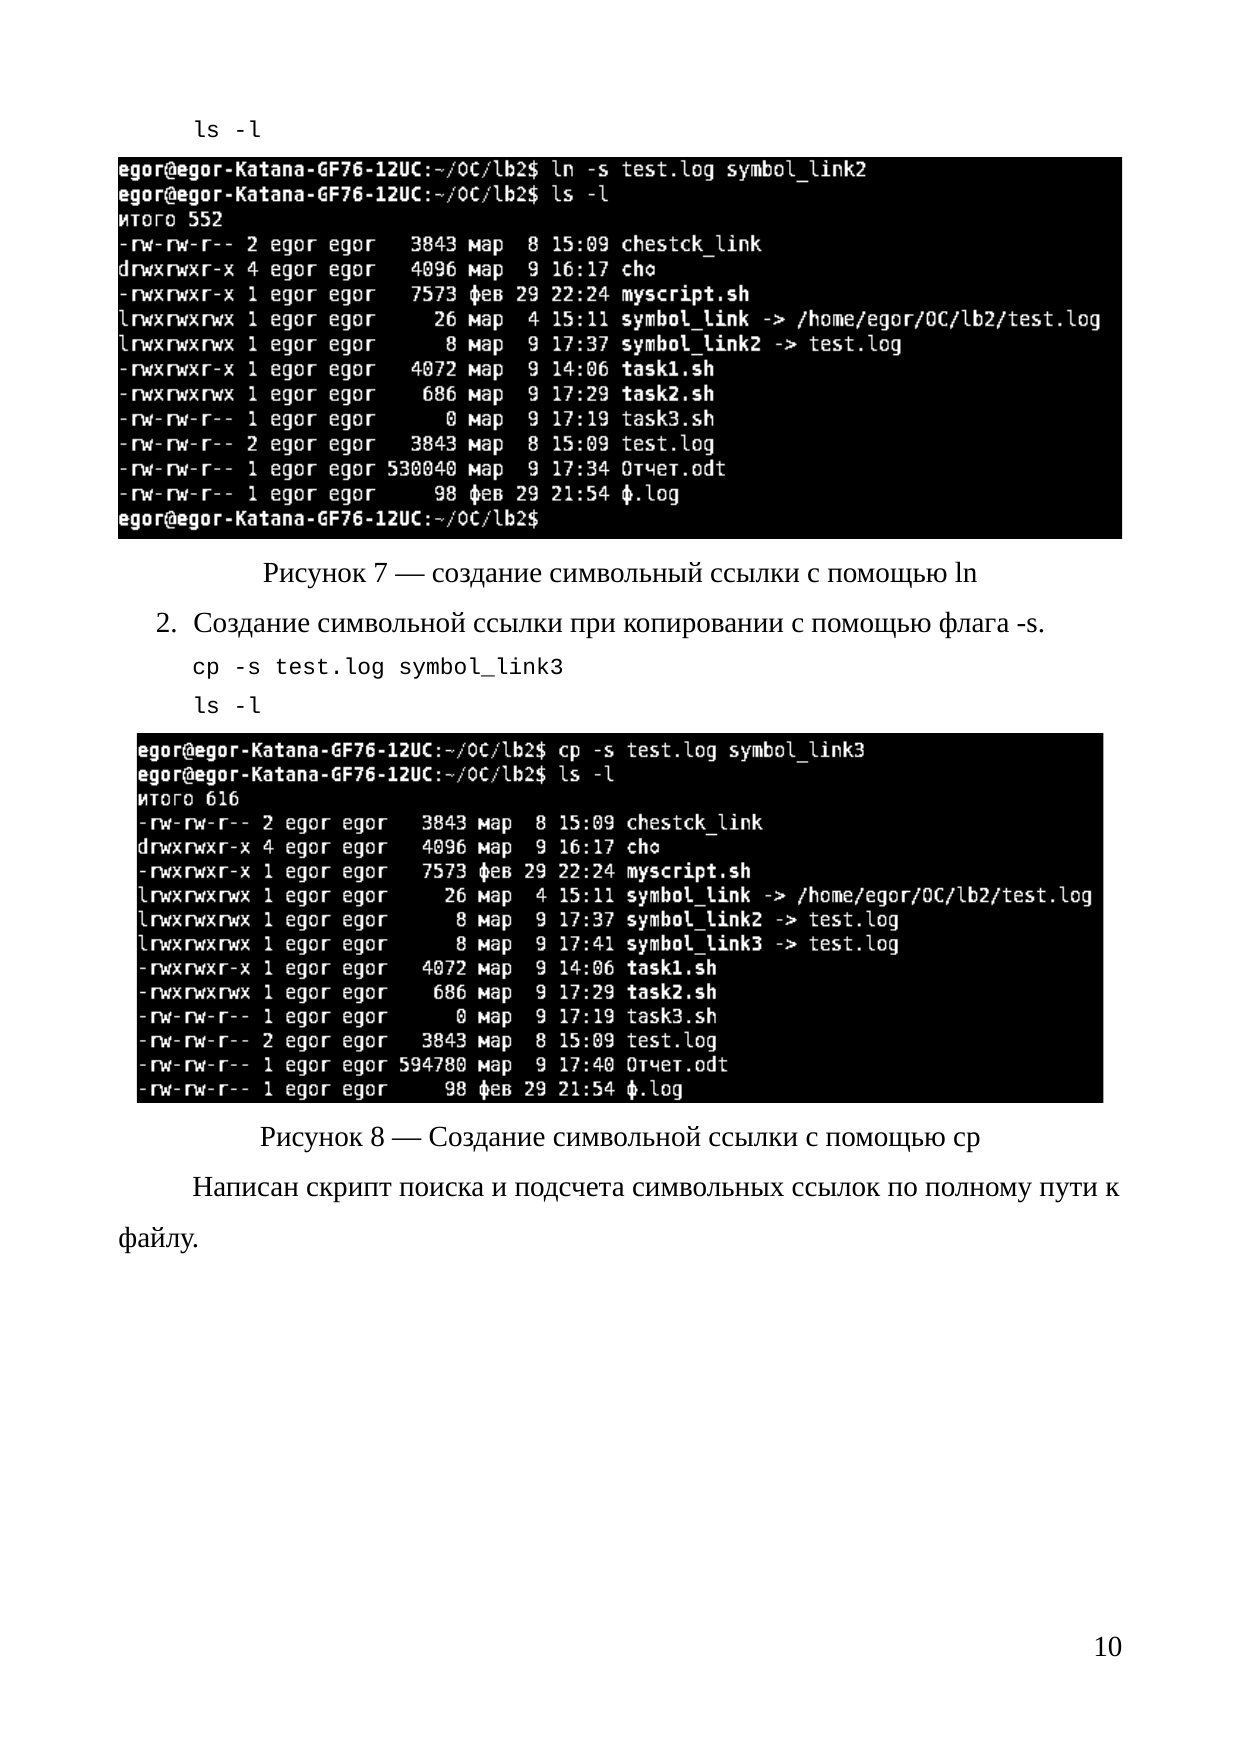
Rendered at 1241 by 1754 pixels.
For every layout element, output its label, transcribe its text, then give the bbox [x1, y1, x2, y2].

text Рисунок 7 — создание символьный ссылки с помощью ln [118, 539, 1122, 589]
picture [136, 733, 1104, 1103]
text ls -l [118, 118, 1122, 144]
picture [118, 157, 1123, 539]
text ls -l [118, 694, 1122, 721]
text cp -s test.log symbol_link3 [118, 656, 1122, 682]
subtitle Рисунок 8 — Создание символьной ссылки с помощью cp [118, 733, 1122, 1153]
subtitle Написан скрипт поиска и подсчета символьных ссылок по полному пути к файлу. [118, 1169, 1122, 1253]
list Создание символьной ссылки при копировании с помощью флага -s. [156, 605, 1122, 639]
